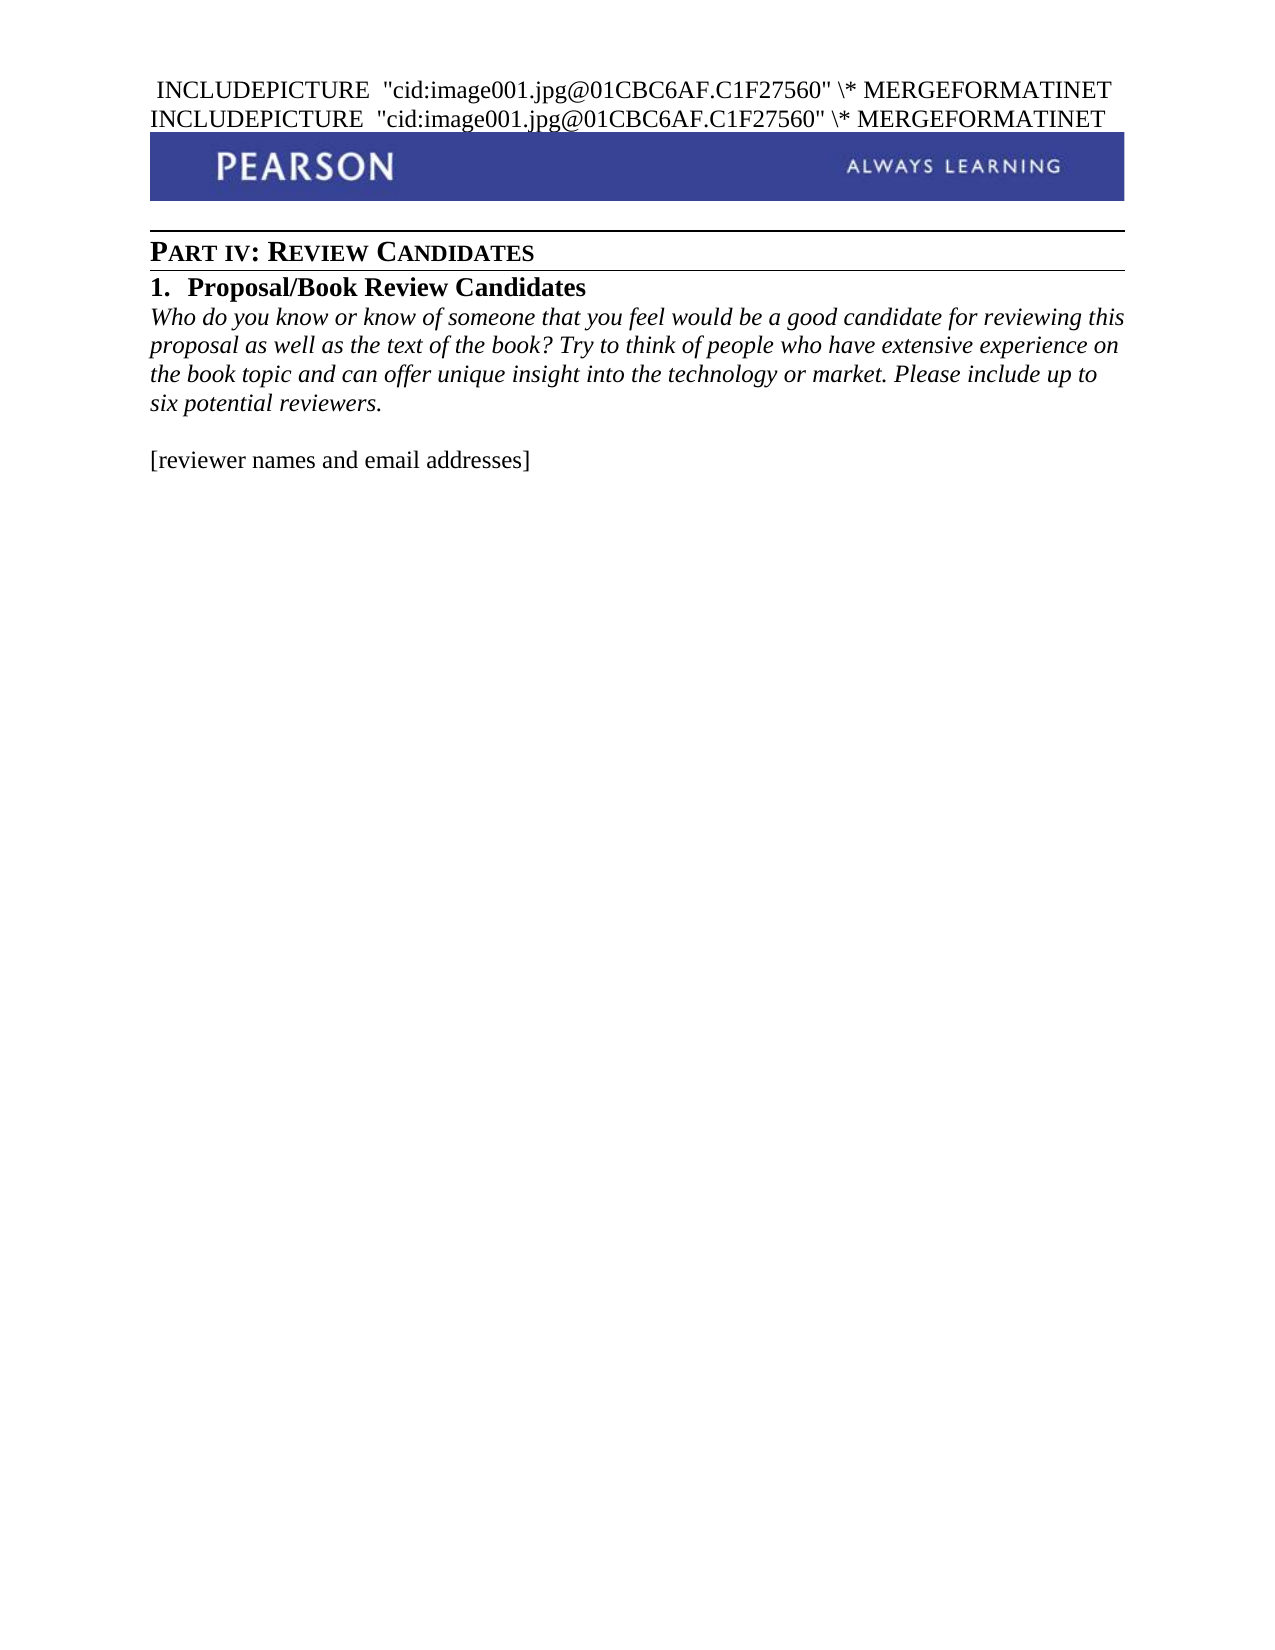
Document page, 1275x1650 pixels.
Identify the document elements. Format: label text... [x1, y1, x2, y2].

text Who do you know or know of someone that you feel would be a good candidate for reviewing this proposal as well as the text of the book? Try to think of people who have extensive experience on the book topic and can offer unique insight into the technology or market. Please include up to six potential reviewers. [150, 302, 1125, 417]
text [reviewer names and email addresses] [150, 446, 1125, 474]
picture [150, 132, 1125, 201]
subtitle 1. Proposal/Book Review Candidates [150, 271, 1125, 302]
subtitle Part iv: Review Candidates [150, 232, 1125, 270]
